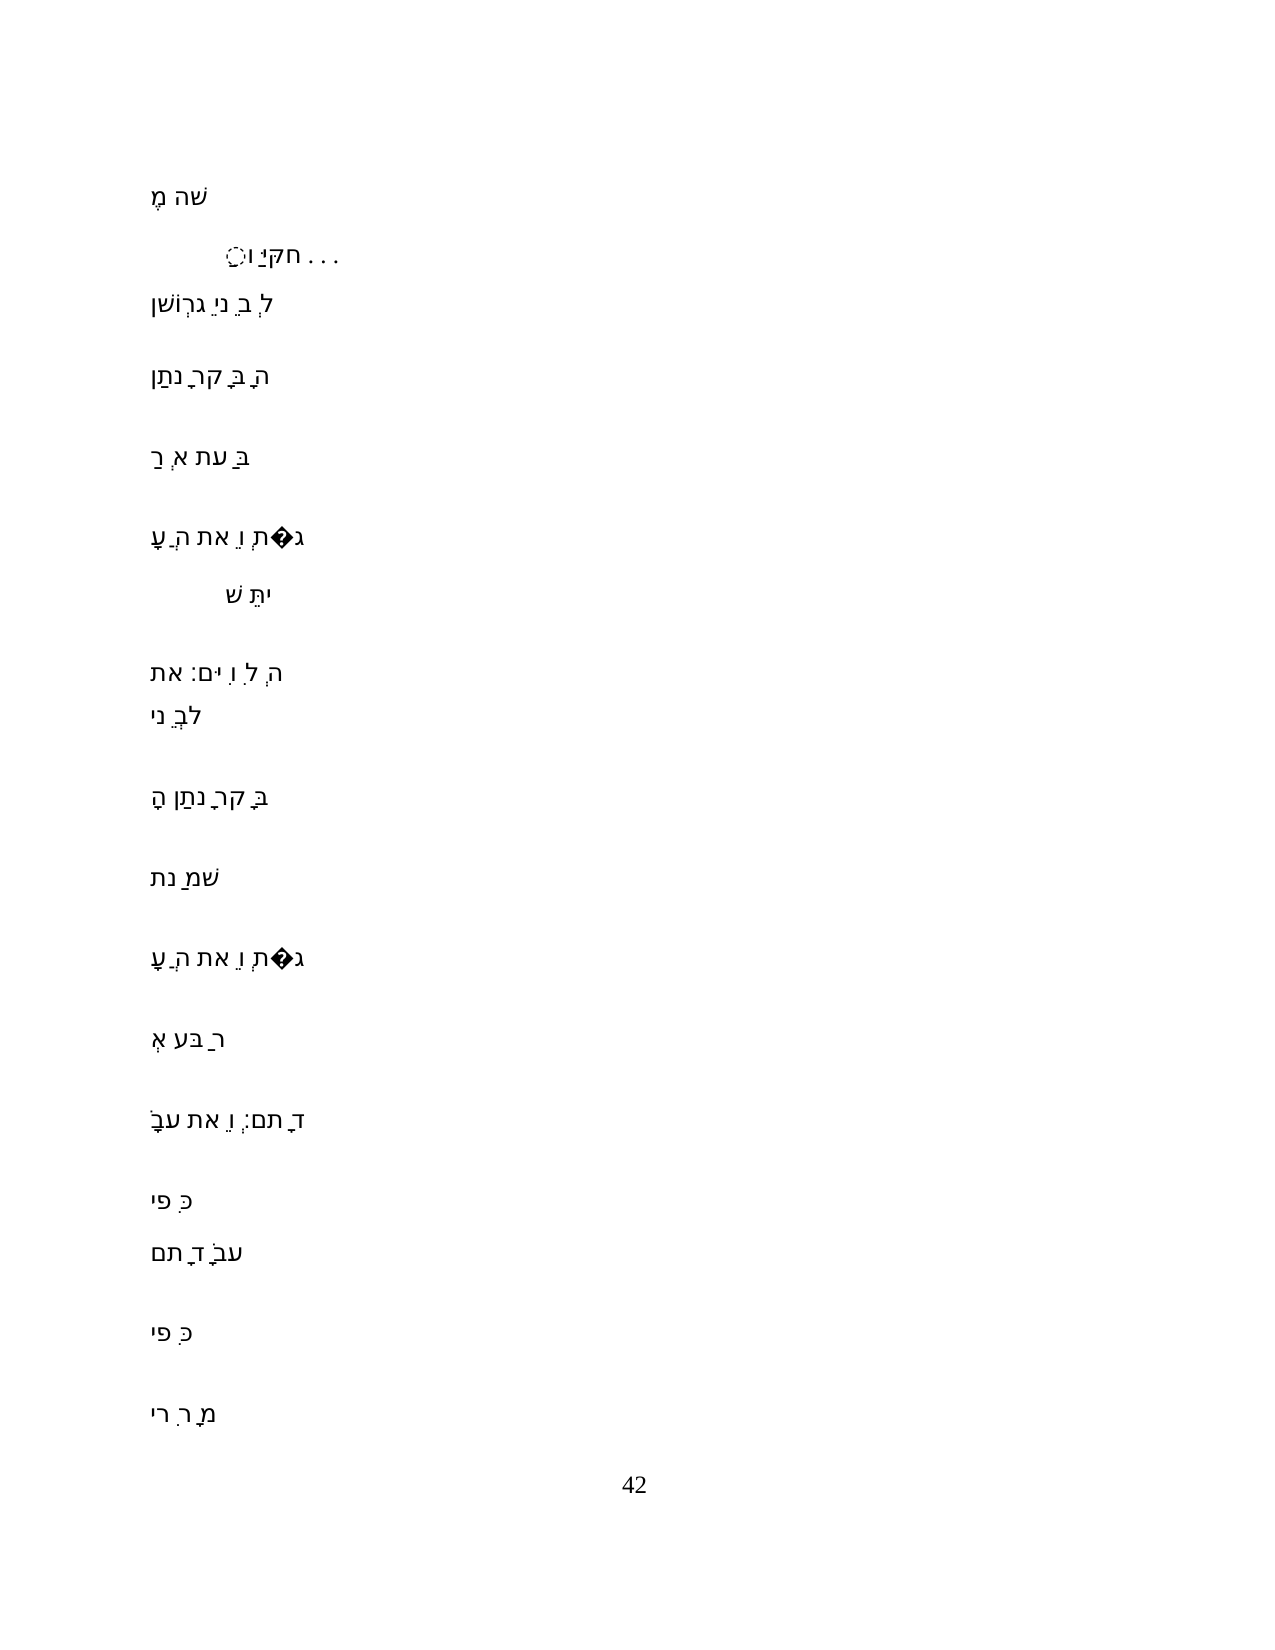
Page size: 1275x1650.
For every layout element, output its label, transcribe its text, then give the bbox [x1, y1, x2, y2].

text ָבּ ָקר ָנתַן ה [150, 750, 1125, 813]
text לבְ ֵני [150, 698, 1125, 732]
text ָג�ת ְו ֵאת ה ֲﬠ [150, 490, 1125, 553]
text ֶשׁה מ [150, 150, 1125, 213]
text שׁמ ַנת [150, 831, 1125, 893]
text ה ָבּ ָקר ָנתַן [150, 329, 1125, 392]
text יתֵּ שׁ [225, 577, 1125, 611]
text ָד ָתם׃ ְו ֵאת ﬠבֹ [150, 1073, 1125, 1136]
text ְר ַבּע א [150, 992, 1125, 1055]
text כּ ִפי [150, 1286, 1125, 1349]
text ה ְל ִו ִיּם׃ את [150, 626, 1125, 689]
text ַבּ ַﬠת א ְר [150, 409, 1125, 472]
text ַחקּיִּ ַו . . . [225, 237, 1125, 271]
text ﬠבֹ ָד ָתם [150, 1234, 1125, 1268]
text כּ ִפי [150, 1153, 1125, 1216]
text ל ְב ֵני ֵגרְוֹשׁן [150, 286, 1125, 320]
text מ ָר ִרי [150, 1367, 1125, 1430]
text ָג�ת ְו ֵאת ה ֲﬠ [150, 911, 1125, 974]
